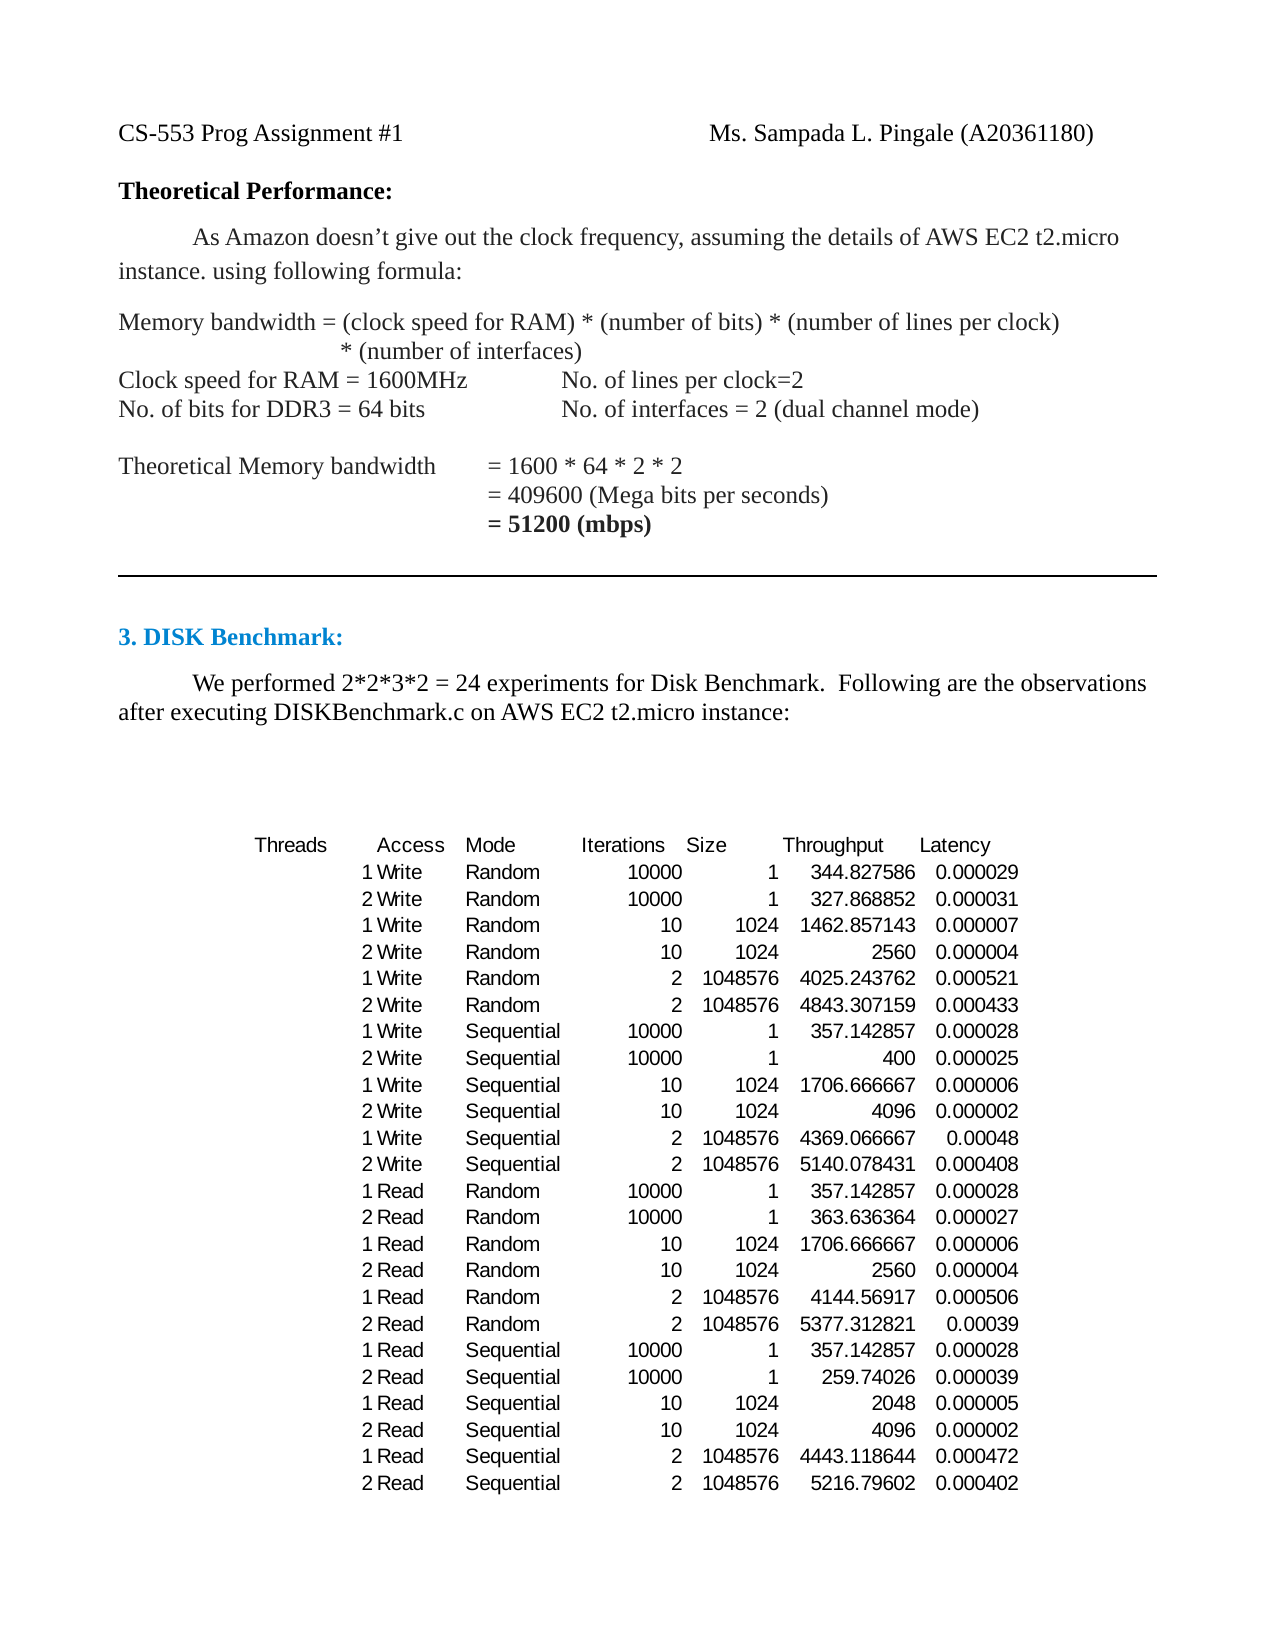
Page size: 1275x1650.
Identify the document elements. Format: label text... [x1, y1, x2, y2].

text Clock speed for RAM = 1600MHz No. of lines per clock=2 [118, 365, 1157, 394]
text No. of bits for DDR3 = 64 bits No. of interfaces = 2 (dual channel mode) [118, 394, 1157, 422]
text Theoretical Memory bandwidth = 1600 * 64 * 2 * 2 [118, 451, 1157, 480]
text As Amazon doesn’t give out the clock frequency, assuming the details of AWS EC2 t2.micro instance. using following formula: [118, 222, 1157, 285]
text = 51200 (mbps) [118, 509, 1157, 537]
text 3. DISK Benchmark: [118, 622, 1157, 651]
text = 409600 (Mega bits per seconds) [118, 480, 1157, 509]
text Theoretical Performance: [118, 176, 1157, 205]
text Memory bandwidth = (clock speed for RAM) * (number of bits) * (number of lines per clock) * (number of interfaces) [118, 307, 1157, 365]
text We performed 2*2*3*2 = 24 experiments for Disk Benchmark. Following are the observations after executing DISKBenchmark.c on AWS EC2 t2.micro instance: [118, 668, 1157, 725]
